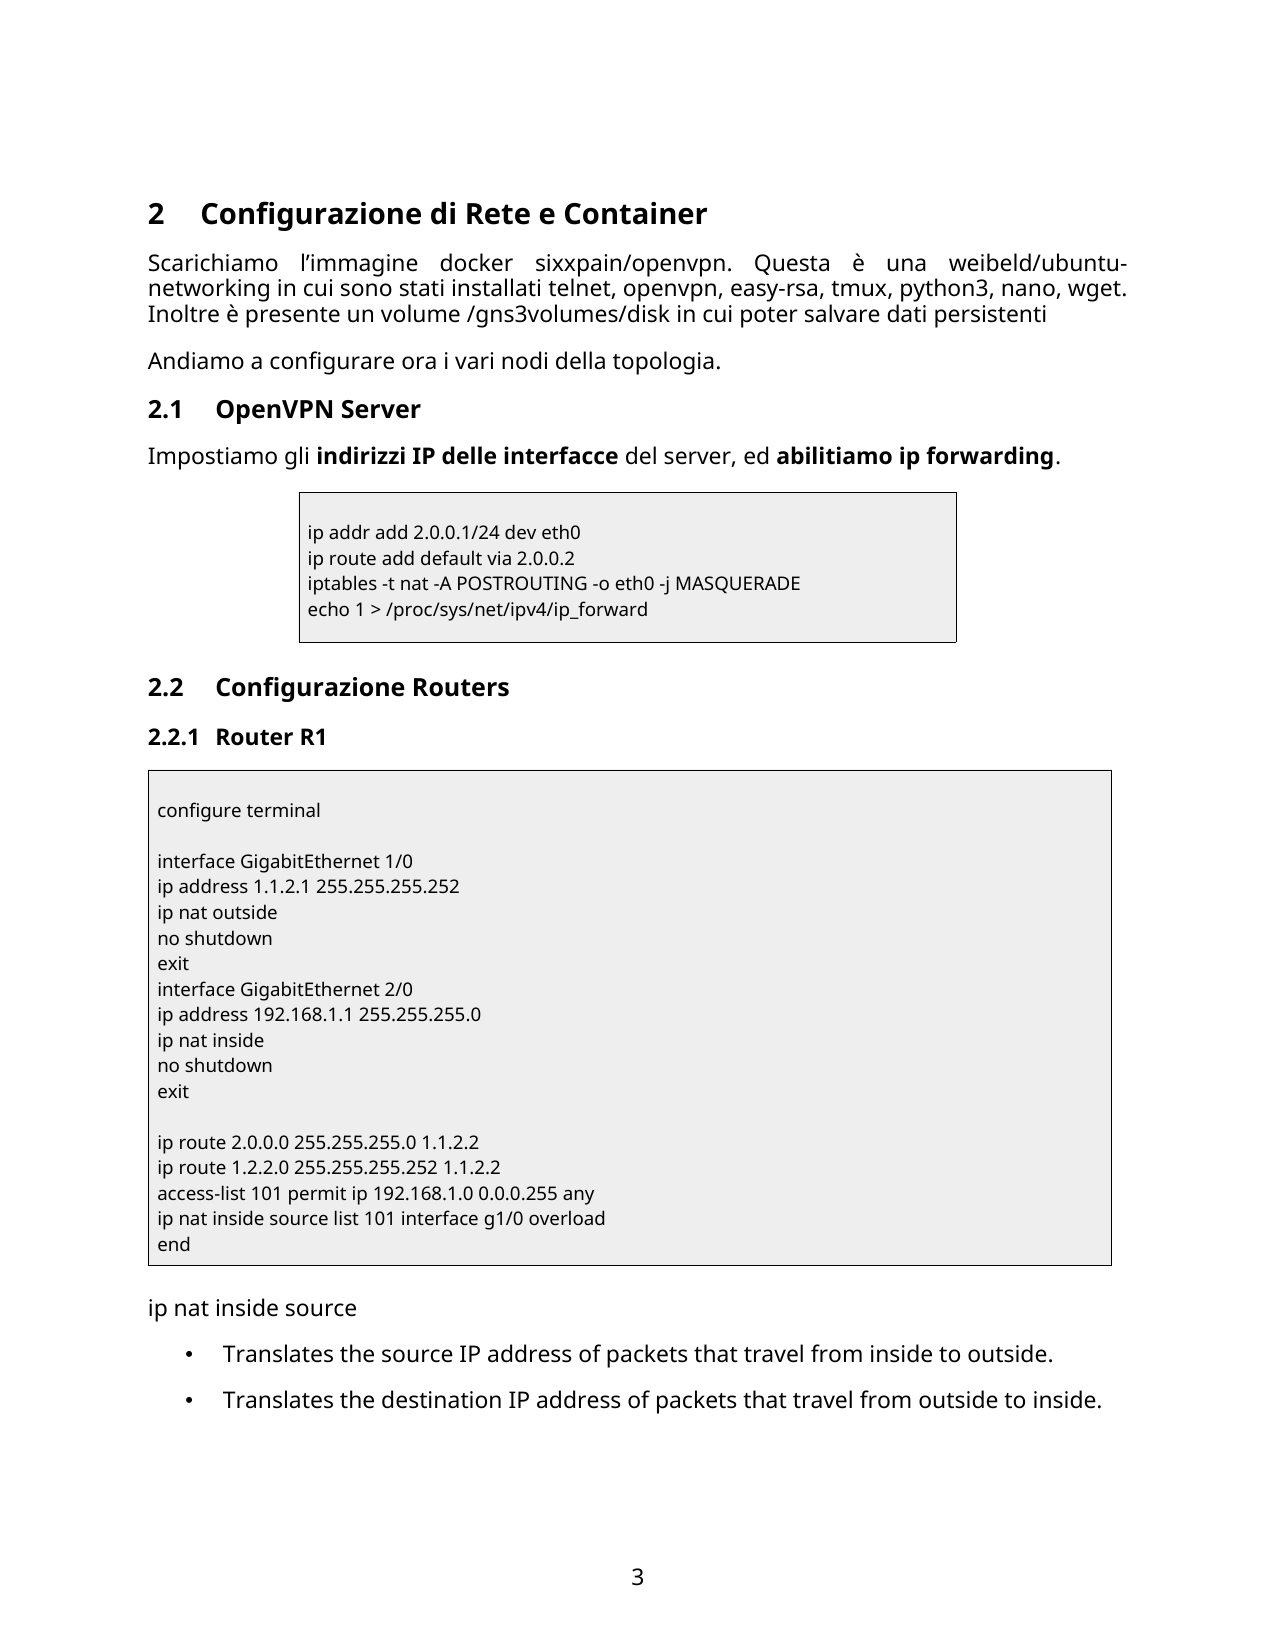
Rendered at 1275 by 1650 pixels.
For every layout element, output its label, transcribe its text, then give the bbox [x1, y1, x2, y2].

text no shutdown [157, 1052, 1102, 1078]
text ip route 1.2.2.0 255.255.255.252 1.1.2.2 [157, 1154, 1102, 1180]
text exit [157, 950, 1102, 976]
text ip route 2.0.0.0 255.255.255.0 1.1.2.2 [157, 1129, 1102, 1154]
text Andiamo a configurare ora i vari nodi della topologia. [148, 348, 1127, 375]
text access-list 101 permit ip 192.168.1.0 0.0.0.255 any [157, 1180, 1102, 1206]
text Scarichiamo l’immagine docker sixxpain/openvpn. Questa è una weibeld/ubuntu-networking in cui sono stati installati telnet, openvpn, easy-rsa, tmux, python3, nano, wget. Inoltre è presente un volume /gns3volumes/disk in cui poter salvare dati persistenti [148, 250, 1127, 330]
list ip route add default via 2.0.0.2 [307, 545, 947, 571]
list echo 1 > /proc/sys/net/ipv4/ip_forward [307, 596, 947, 622]
text ip address 192.168.1.1 255.255.255.0 [157, 1001, 1102, 1027]
text interface GigabitEthernet 2/0 [157, 976, 1102, 1001]
text ip nat inside source [148, 770, 1127, 1323]
text interface GigabitEthernet 1/0 [157, 848, 1102, 874]
list Translates the destination IP address of packets that travel from outside to inside. [185, 1387, 1127, 1413]
text configure terminal [157, 797, 1102, 823]
text ip nat inside source list 101 interface g1/0 overload [157, 1206, 1102, 1231]
text ip address 1.1.2.1 255.255.255.252 [157, 874, 1102, 899]
text Impostiamo gli indirizzi IP delle interfacce del server, ed abilitiamo ip forwarding. [148, 443, 1127, 470]
list ip addr add 2.0.0.1/24 dev eth0 [307, 519, 947, 545]
list Translates the source IP address of packets that travel from inside to outside. [185, 1341, 1127, 1368]
text ip nat outside [157, 899, 1102, 925]
subtitle Configurazione Routers [148, 491, 1127, 703]
text end [157, 1231, 1102, 1257]
text ip nat inside [157, 1027, 1102, 1052]
subtitle Router R1 [148, 724, 1127, 751]
list iptables -t nat -A POSTROUTING -o eth0 -j MASQUERADE [307, 571, 947, 596]
subtitle Configurazione di Rete e Container [148, 198, 1127, 231]
text no shutdown [157, 925, 1102, 950]
text exit [157, 1078, 1102, 1103]
subtitle OpenVPN Server [148, 396, 1127, 425]
